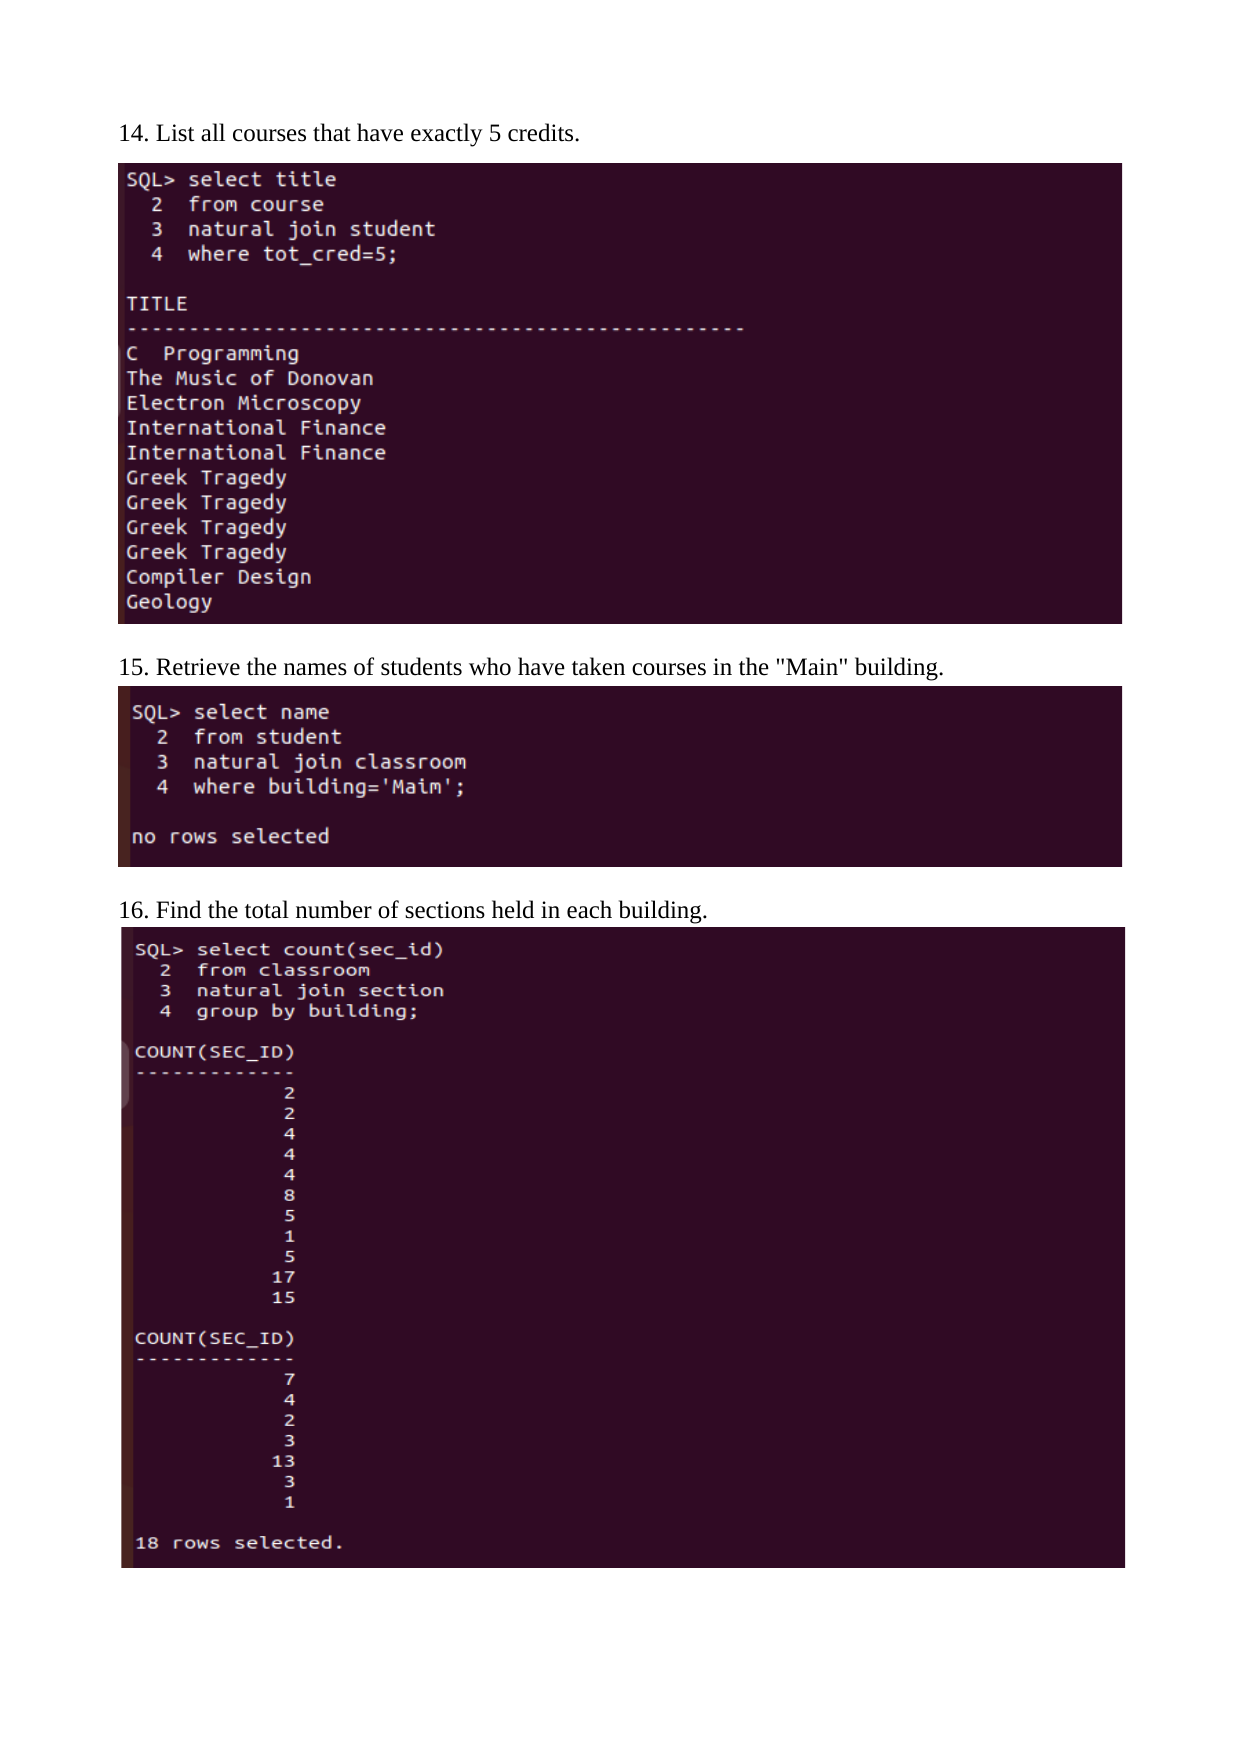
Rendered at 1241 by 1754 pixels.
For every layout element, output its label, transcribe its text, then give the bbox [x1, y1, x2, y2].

picture [121, 927, 1126, 1568]
picture [118, 163, 1123, 624]
text 15. Retrieve the names of students who have taken courses in the "Main" building. [118, 652, 1122, 681]
text 14. List all courses that have exactly 5 credits. [118, 118, 1122, 147]
picture [118, 686, 1123, 867]
text 16. Find the total number of sections held in each building. [118, 896, 1122, 924]
